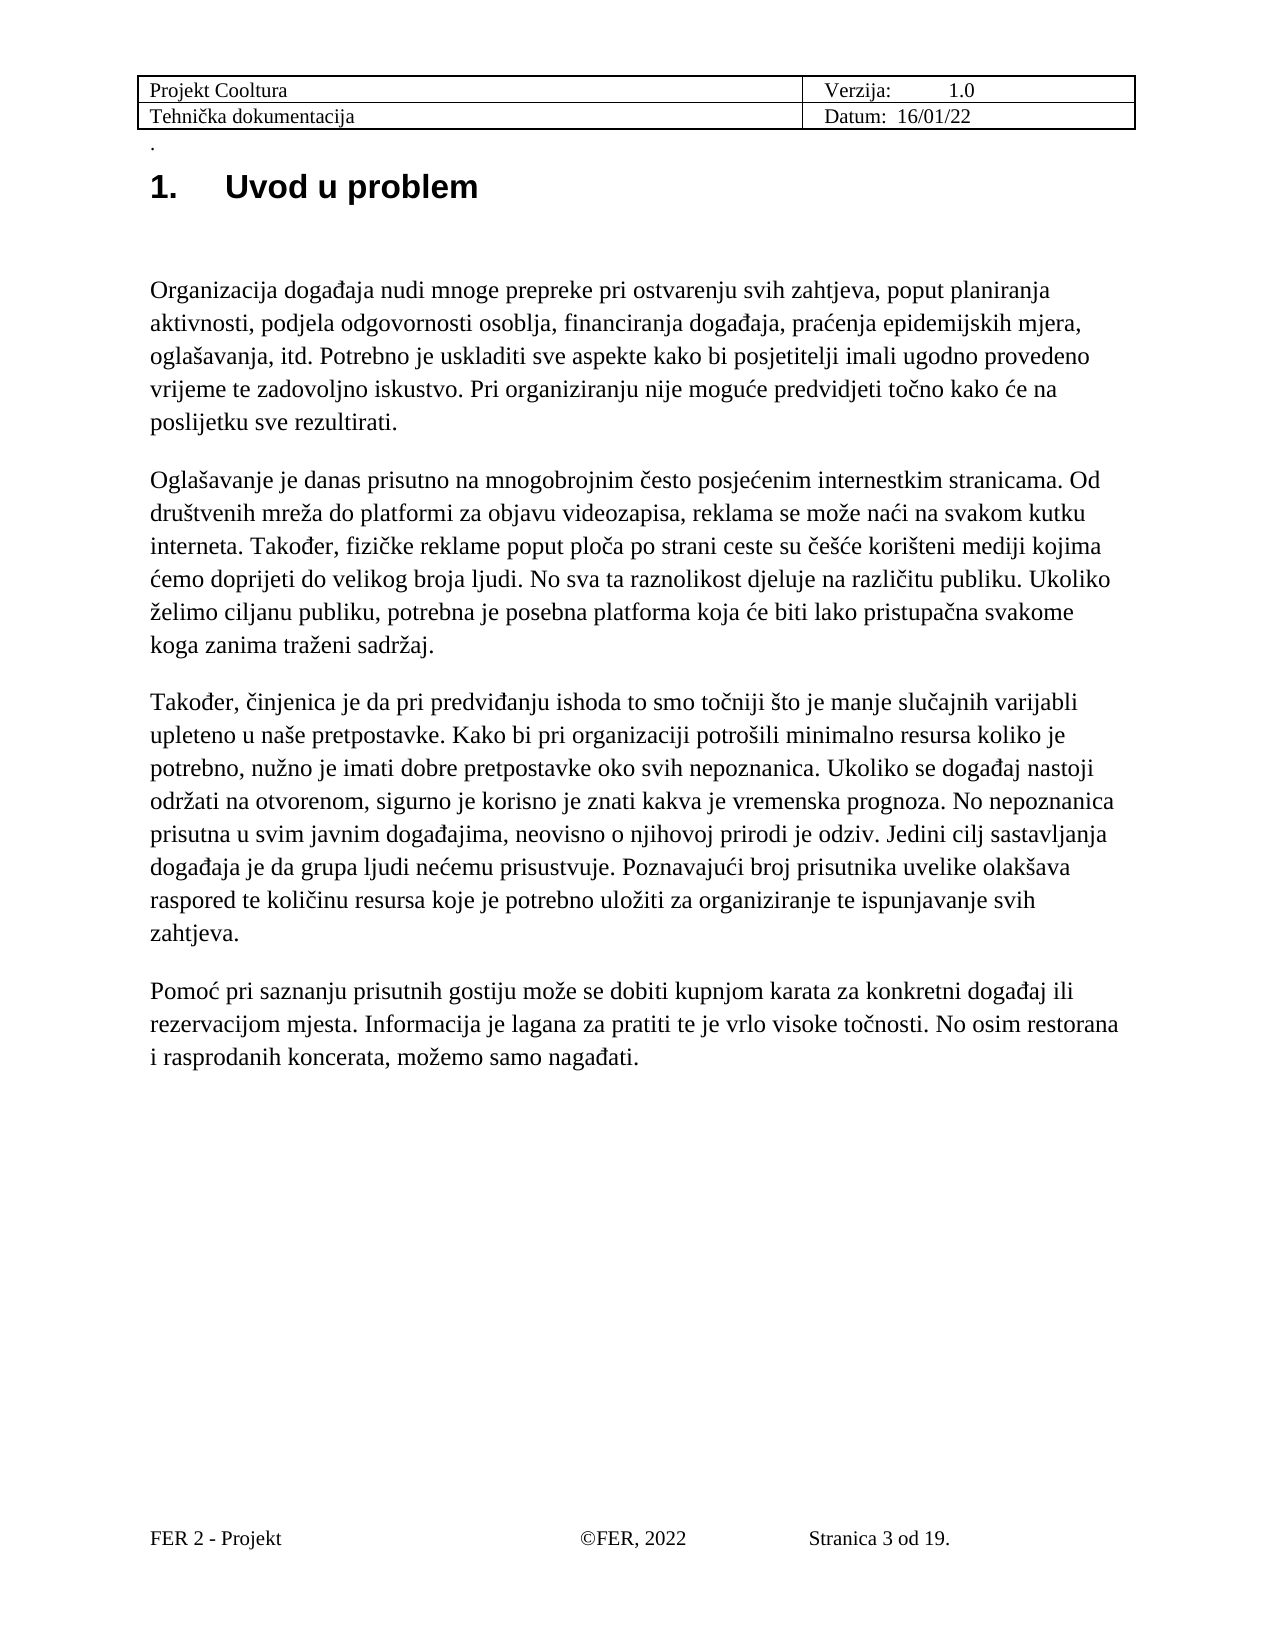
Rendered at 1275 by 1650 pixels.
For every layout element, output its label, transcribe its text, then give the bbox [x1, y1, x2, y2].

text Pomoć pri saznanju prisutnih gostiju može se dobiti kupnjom karata za konkretni događaj ili rezervacijom mjesta. Informacija je lagana za pratiti te je vrlo visoke točnosti. No osim restorana i rasprodanih koncerata, možemo samo nagađati. [150, 976, 1125, 1071]
text Također, činjenica je da pri predviđanju ishoda to smo točniji što je manje slučajnih varijabli upleteno u naše pretpostavke. Kako bi pri organizaciji potrošili minimalno resursa koliko je potrebno, nužno je imati dobre pretpostavke oko svih nepoznanica. Ukoliko se događaj nastoji održati na otvorenom, sigurno je korisno je znati kakva je vremenska prognoza. No nepoznanica prisutna u svim javnim događajima, neovisno o njihovoj prirodi je odziv. Jedini cilj sastavljanja događaja je da grupa ljudi nećemu prisustvuje. Poznavajući broj prisutnika uvelike olakšava raspored te količinu resursa koje je potrebno uložiti za organiziranje te ispunjavanje svih zahtjeva. [150, 687, 1125, 947]
text Organizacija događaja nudi mnoge prepreke pri ostvarenju svih zahtjeva, poput planiranja aktivnosti, podjela odgovornosti osoblja, financiranja događaja, praćenja epidemijskih mjera, oglašavanja, itd. Potrebno je uskladiti sve aspekte kako bi posjetitelji imali ugodno provedeno vrijeme te zadovoljno iskustvo. Pri organiziranju nije moguće predvidjeti točno kako će na poslijetku sve rezultirati. [150, 275, 1125, 436]
subtitle Uvod u problem [150, 167, 1125, 206]
text Oglašavanje je danas prisutno na mnogobrojnim često posjećenim internestkim stranicama. Od društvenih mreža do platformi za objavu videozapisa, reklama se može naći na svakom kutku interneta. Također, fizičke reklame poput ploča po strani ceste su češće korišteni mediji kojima ćemo doprijeti do velikog broja ljudi. No sva ta raznolikost djeluje na različitu publiku. Ukoliko želimo ciljanu publiku, potrebna je posebna platforma koja će biti lako pristupačna svakome koga zanima traženi sadržaj. [150, 465, 1125, 659]
